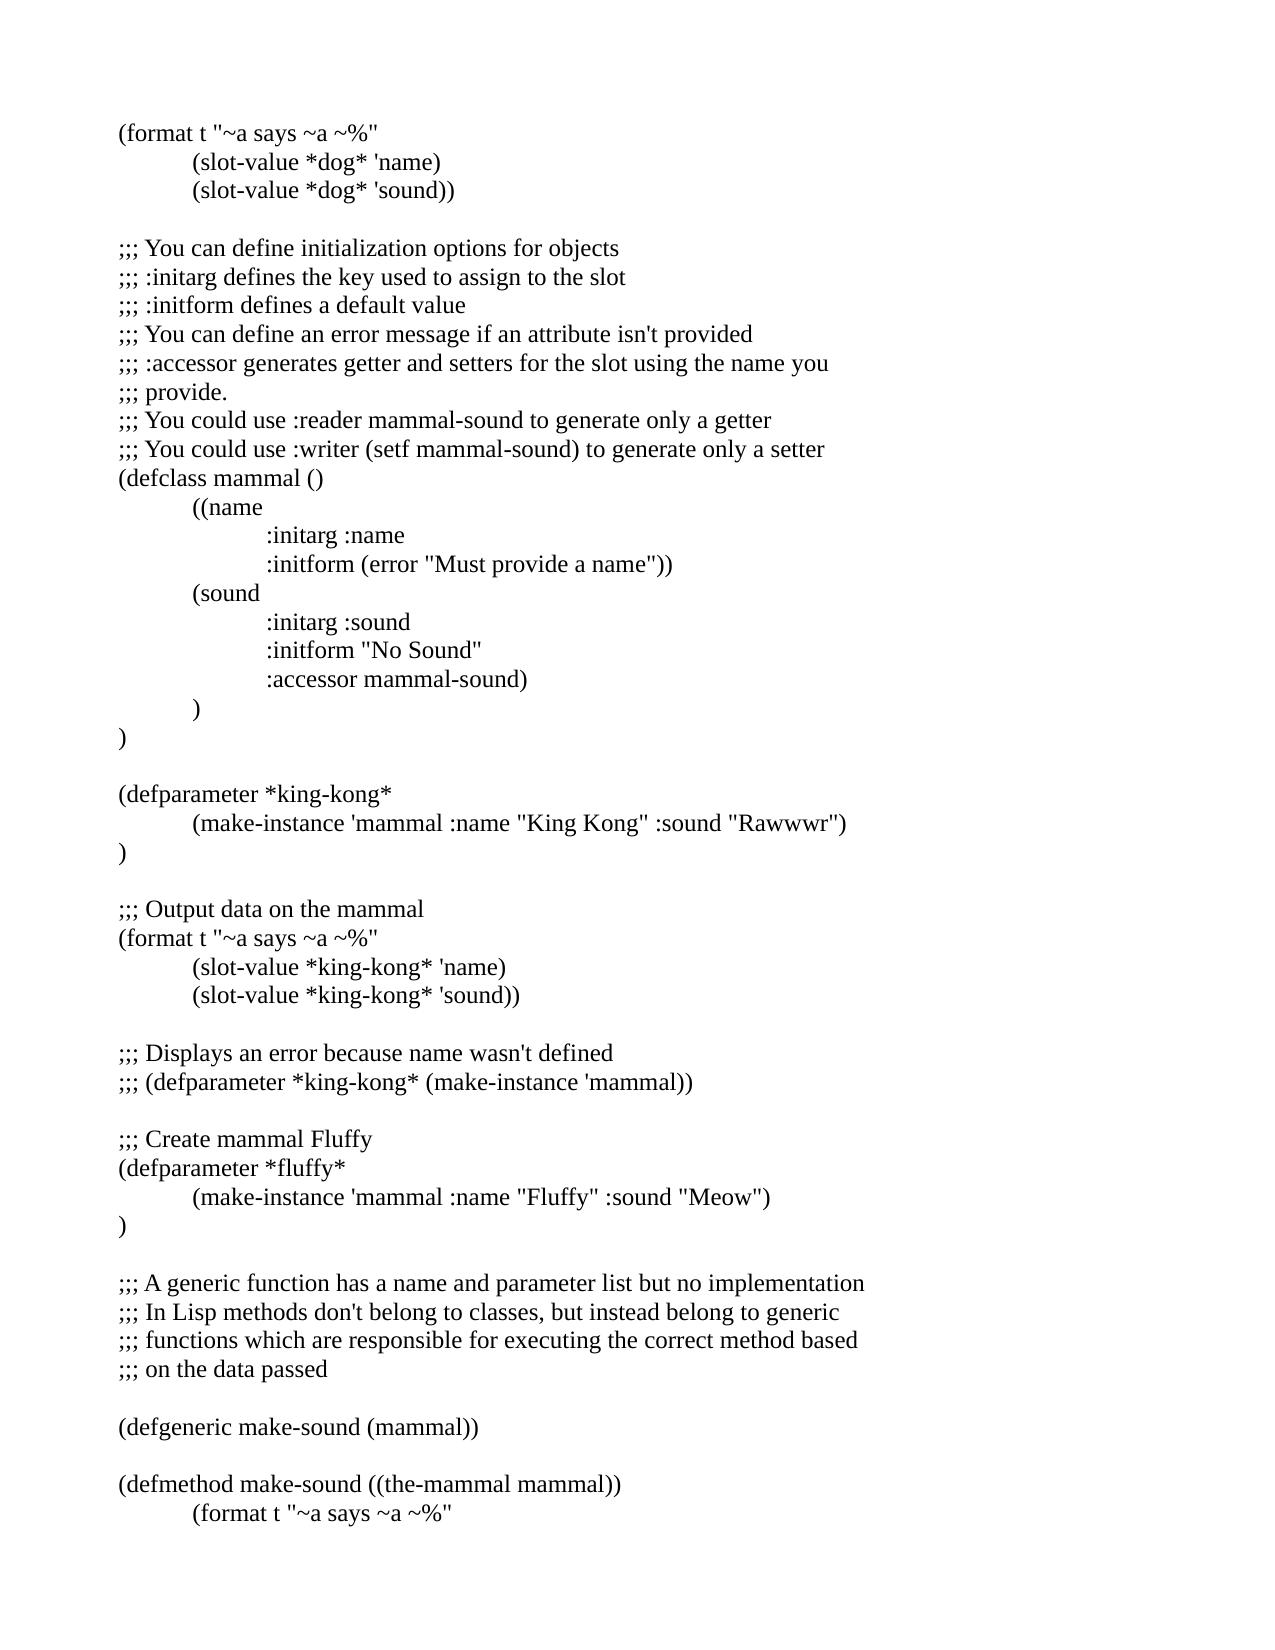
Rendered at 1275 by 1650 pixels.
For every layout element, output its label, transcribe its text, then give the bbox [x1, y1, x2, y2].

text (make-instance 'mammal :name "Fluffy" :sound "Meow") [118, 1182, 1157, 1211]
text ;;; Displays an error because name wasn't defined [118, 1038, 1157, 1067]
text ;;; functions which are responsible for executing the correct method based [118, 1326, 1157, 1354]
text ;;; Output data on the mammal [118, 894, 1157, 923]
text (sound [118, 578, 1157, 607]
text ;;; (defparameter *king-kong* (make-instance 'mammal)) [118, 1067, 1157, 1096]
text :initform "No Sound" [118, 636, 1157, 664]
text (format t "~a says ~a ~%" [118, 118, 1157, 147]
text ;;; You can define an error message if an attribute isn't provided [118, 319, 1157, 348]
text :accessor mammal-sound) [118, 664, 1157, 693]
text ) [118, 722, 1157, 751]
text ;;; Create mammal Fluffy [118, 1124, 1157, 1153]
text (defmethod make-sound ((the-mammal mammal)) [118, 1469, 1157, 1498]
text ;;; You could use :reader mammal-sound to generate only a getter [118, 406, 1157, 434]
text ;;; on the data passed [118, 1354, 1157, 1383]
text (format t "~a says ~a ~%" [118, 923, 1157, 952]
text ;;; :initarg defines the key used to assign to the slot [118, 262, 1157, 291]
text (defclass mammal () [118, 463, 1157, 492]
text (defparameter *king-kong* [118, 779, 1157, 808]
text (slot-value *dog* 'name) [118, 147, 1157, 176]
text (slot-value *king-kong* 'sound)) [118, 981, 1157, 1009]
text ) [118, 1211, 1157, 1239]
text ;;; :accessor generates getter and setters for the slot using the name you [118, 348, 1157, 377]
text ;;; You could use :writer (setf mammal-sound) to generate only a setter [118, 434, 1157, 463]
text ) [118, 693, 1157, 722]
text ;;; provide. [118, 377, 1157, 406]
text ((name [118, 492, 1157, 521]
text :initarg :name [118, 521, 1157, 549]
text (format t "~a says ~a ~%" [118, 1498, 1157, 1527]
text ;;; A generic function has a name and parameter list but no implementation [118, 1268, 1157, 1297]
text :initarg :sound [118, 607, 1157, 636]
text (make-instance 'mammal :name "King Kong" :sound "Rawwwr") [118, 808, 1157, 837]
text :initform (error "Must provide a name")) [118, 549, 1157, 578]
text ;;; You can define initialization options for objects [118, 233, 1157, 262]
text (defgeneric make-sound (mammal)) [118, 1412, 1157, 1441]
text (slot-value *king-kong* 'name) [118, 952, 1157, 981]
text (defparameter *fluffy* [118, 1153, 1157, 1182]
text ;;; In Lisp methods don't belong to classes, but instead belong to generic [118, 1297, 1157, 1326]
text (slot-value *dog* 'sound)) [118, 176, 1157, 204]
text ) [118, 837, 1157, 866]
text ;;; :initform defines a default value [118, 291, 1157, 319]
